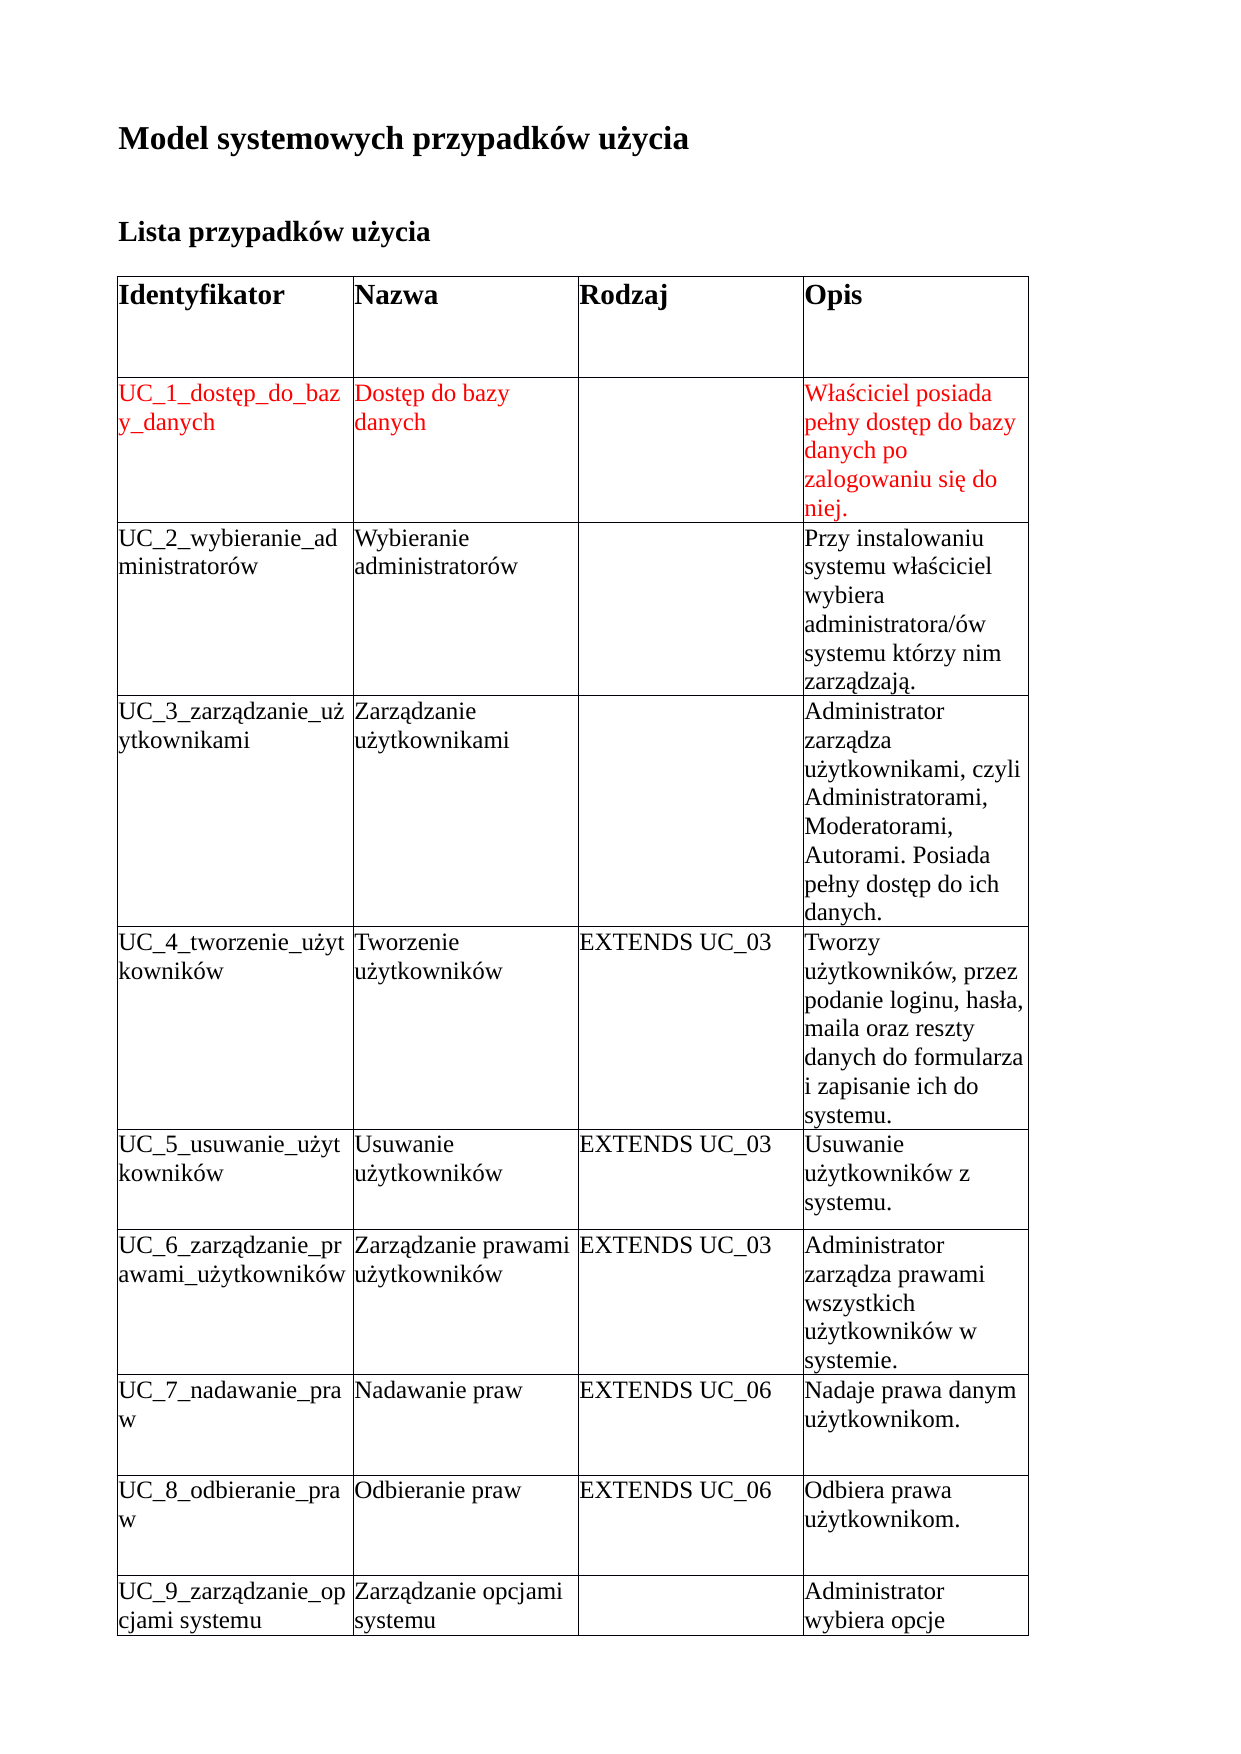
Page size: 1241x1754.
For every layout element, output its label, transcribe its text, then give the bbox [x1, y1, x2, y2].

table_cell Dostęp do bazy danych [354, 378, 578, 522]
table_cell Tworzy użytkowników, przez podanie loginu, hasła, maila oraz reszty danych do formularza i zapisanie ich do systemu. [804, 927, 1028, 1128]
table_header Rodzaj [579, 277, 803, 377]
table_cell Administrator zarządza prawami wszystkich użytkowników w systemie. [804, 1230, 1028, 1374]
table_cell EXTENDS UC_06 [579, 1476, 803, 1575]
table_cell Zarządzanie użytkownikami [354, 696, 578, 926]
text Model systemowych przypadków użycia [118, 118, 1122, 156]
table_header Nazwa [354, 277, 578, 377]
table_cell [579, 378, 803, 522]
table_cell Usuwanie użytkowników z systemu. [804, 1130, 1028, 1229]
table_cell Odbiera prawa użytkownikom. [804, 1476, 1028, 1575]
table_cell Tworzenie użytkowników [354, 927, 578, 1128]
table_cell UC_2_wybieranie_administratorów [118, 523, 353, 695]
table_cell Przy instalowaniu systemu właściciel wybiera administratora/ów systemu którzy nim zarządzają. [804, 523, 1028, 695]
table_cell [579, 696, 803, 926]
table_cell UC_9_zarządzanie_opcjami systemu [118, 1576, 353, 1635]
table_cell Administrator wybiera opcje [804, 1576, 1028, 1635]
table_cell [579, 1576, 803, 1635]
table_cell Administrator zarządza użytkownikami, czyli Administratorami, Moderatorami, Autorami. Posiada pełny dostęp do ich danych. [804, 696, 1028, 926]
table_header Opis [804, 277, 1028, 377]
table_cell UC_8_odbieranie_praw [118, 1476, 353, 1575]
table_cell UC_5_usuwanie_użytkowników [118, 1130, 353, 1229]
table_cell UC_1_dostęp_do_bazy_danych [118, 378, 353, 522]
table_cell Wybieranie administratorów [354, 523, 578, 695]
table_cell EXTENDS UC_03 [579, 927, 803, 1128]
table_cell Zarządzanie opcjami systemu [354, 1576, 578, 1635]
table_cell Właściciel posiada pełny dostęp do bazy danych po zalogowaniu się do niej. [804, 378, 1028, 522]
table_cell EXTENDS UC_06 [579, 1375, 803, 1474]
text Lista przypadków użycia [118, 214, 1122, 247]
table_cell UC_4_tworzenie_użytkowników [118, 927, 353, 1128]
table_cell Zarządzanie prawami użytkowników [354, 1230, 578, 1374]
table_cell UC_3_zarządzanie_użytkownikami [118, 696, 353, 926]
table_cell Nadawanie praw [354, 1375, 578, 1474]
table_header Identyfikator [118, 277, 353, 377]
table_cell Usuwanie użytkowników [354, 1130, 578, 1229]
table_cell [579, 523, 803, 695]
table_cell Nadaje prawa danym użytkownikom. [804, 1375, 1028, 1474]
table_cell UC_7_nadawanie_praw [118, 1375, 353, 1474]
table_cell UC_6_zarządzanie_prawami_użytkowników [118, 1230, 353, 1374]
table_cell EXTENDS UC_03 [579, 1130, 803, 1229]
table_cell EXTENDS UC_03 [579, 1230, 803, 1374]
table_cell Odbieranie praw [354, 1476, 578, 1575]
